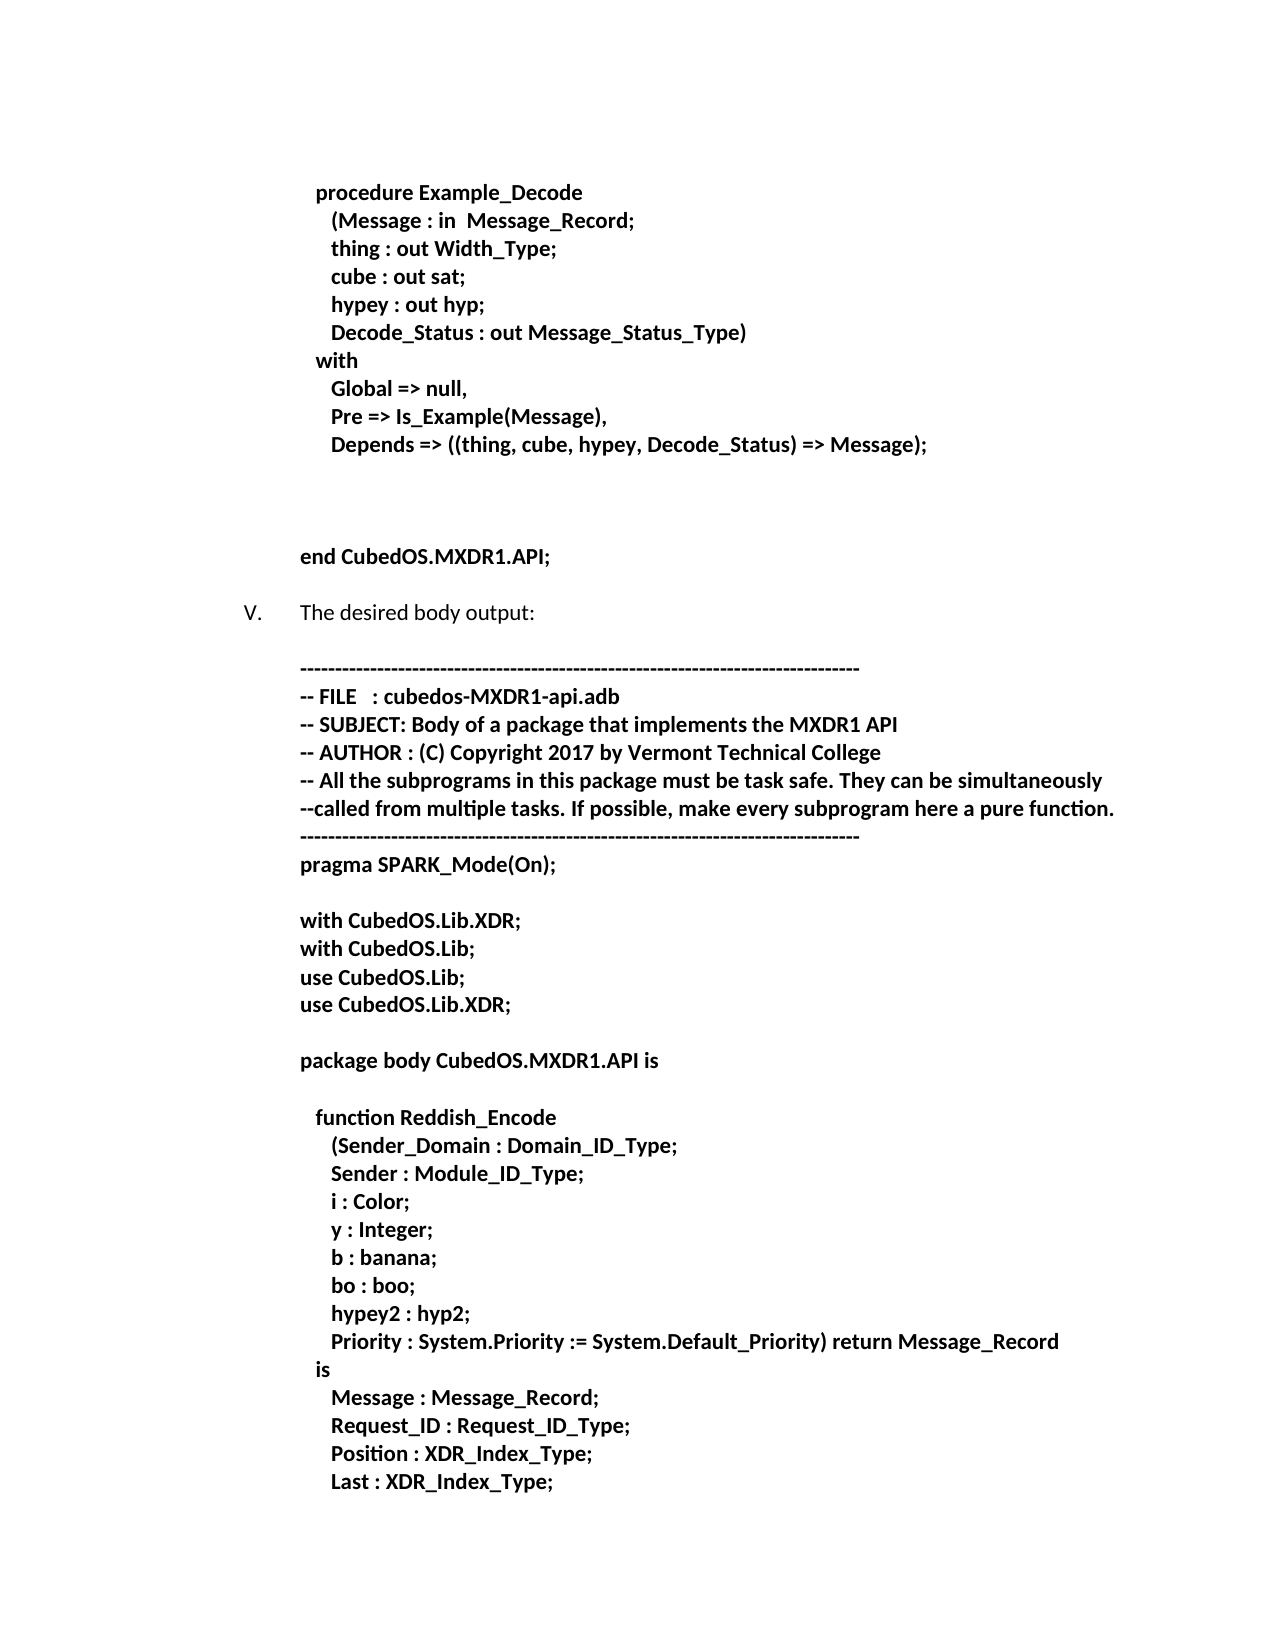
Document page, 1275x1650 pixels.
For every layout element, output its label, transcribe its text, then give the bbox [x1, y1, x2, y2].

text use CubedOS.Lib; [300, 963, 1125, 991]
text Last : XDR_Index_Type; [300, 1467, 1125, 1495]
text cube : out sat; [300, 262, 1125, 290]
text with CubedOS.Lib.XDR; [300, 907, 1125, 934]
text pragma SPARK_Mode(On); [300, 851, 1125, 878]
text is [300, 1355, 1125, 1383]
text hypey : out hyp; [300, 290, 1125, 318]
text Priority : System.Priority := System.Default_Priority) return Message_Record [300, 1327, 1125, 1355]
text -- SUBJECT: Body of a package that implements the MXDR1 API [300, 710, 1125, 738]
text -- All the subprograms in this package must be task safe. They can be simultaneously [300, 766, 1125, 794]
text Pre => Is_Example(Message), [300, 402, 1125, 430]
text procedure Example_Decode [300, 178, 1125, 206]
text b : banana; [300, 1243, 1125, 1271]
text bo : boo; [300, 1271, 1125, 1299]
text Decode_Status : out Message_Status_Type) [300, 318, 1125, 346]
text -------------------------------------------------------------------------------- [300, 822, 1125, 851]
text Message : Message_Record; [300, 1383, 1125, 1411]
text -------------------------------------------------------------------------------- [300, 654, 1125, 682]
text function Reddish_Encode [300, 1103, 1125, 1131]
text hypey2 : hyp2; [300, 1299, 1125, 1327]
text with CubedOS.Lib; [300, 934, 1125, 963]
text (Sender_Domain : Domain_ID_Type; [300, 1131, 1125, 1159]
text i : Color; [300, 1187, 1125, 1215]
text end CubedOS.MXDR1.API; [300, 542, 1125, 570]
text (Message : in Message_Record; [300, 206, 1125, 234]
text with [300, 346, 1125, 374]
list The desired body output: [262, 598, 1125, 626]
text use CubedOS.Lib.XDR; [300, 991, 1125, 1019]
text package body CubedOS.MXDR1.API is [300, 1047, 1125, 1075]
text Sender : Module_ID_Type; [300, 1159, 1125, 1187]
text Global => null, [300, 374, 1125, 402]
text -- FILE : cubedos-MXDR1-api.adb [300, 682, 1125, 710]
text --called from multiple tasks. If possible, make every subprogram here a pure function. [300, 794, 1125, 822]
text Depends => ((thing, cube, hypey, Decode_Status) => Message); [300, 430, 1125, 458]
text Position : XDR_Index_Type; [300, 1439, 1125, 1467]
text Request_ID : Request_ID_Type; [300, 1411, 1125, 1439]
text -- AUTHOR : (C) Copyright 2017 by Vermont Technical College [300, 738, 1125, 766]
text y : Integer; [300, 1215, 1125, 1243]
text thing : out Width_Type; [300, 234, 1125, 262]
